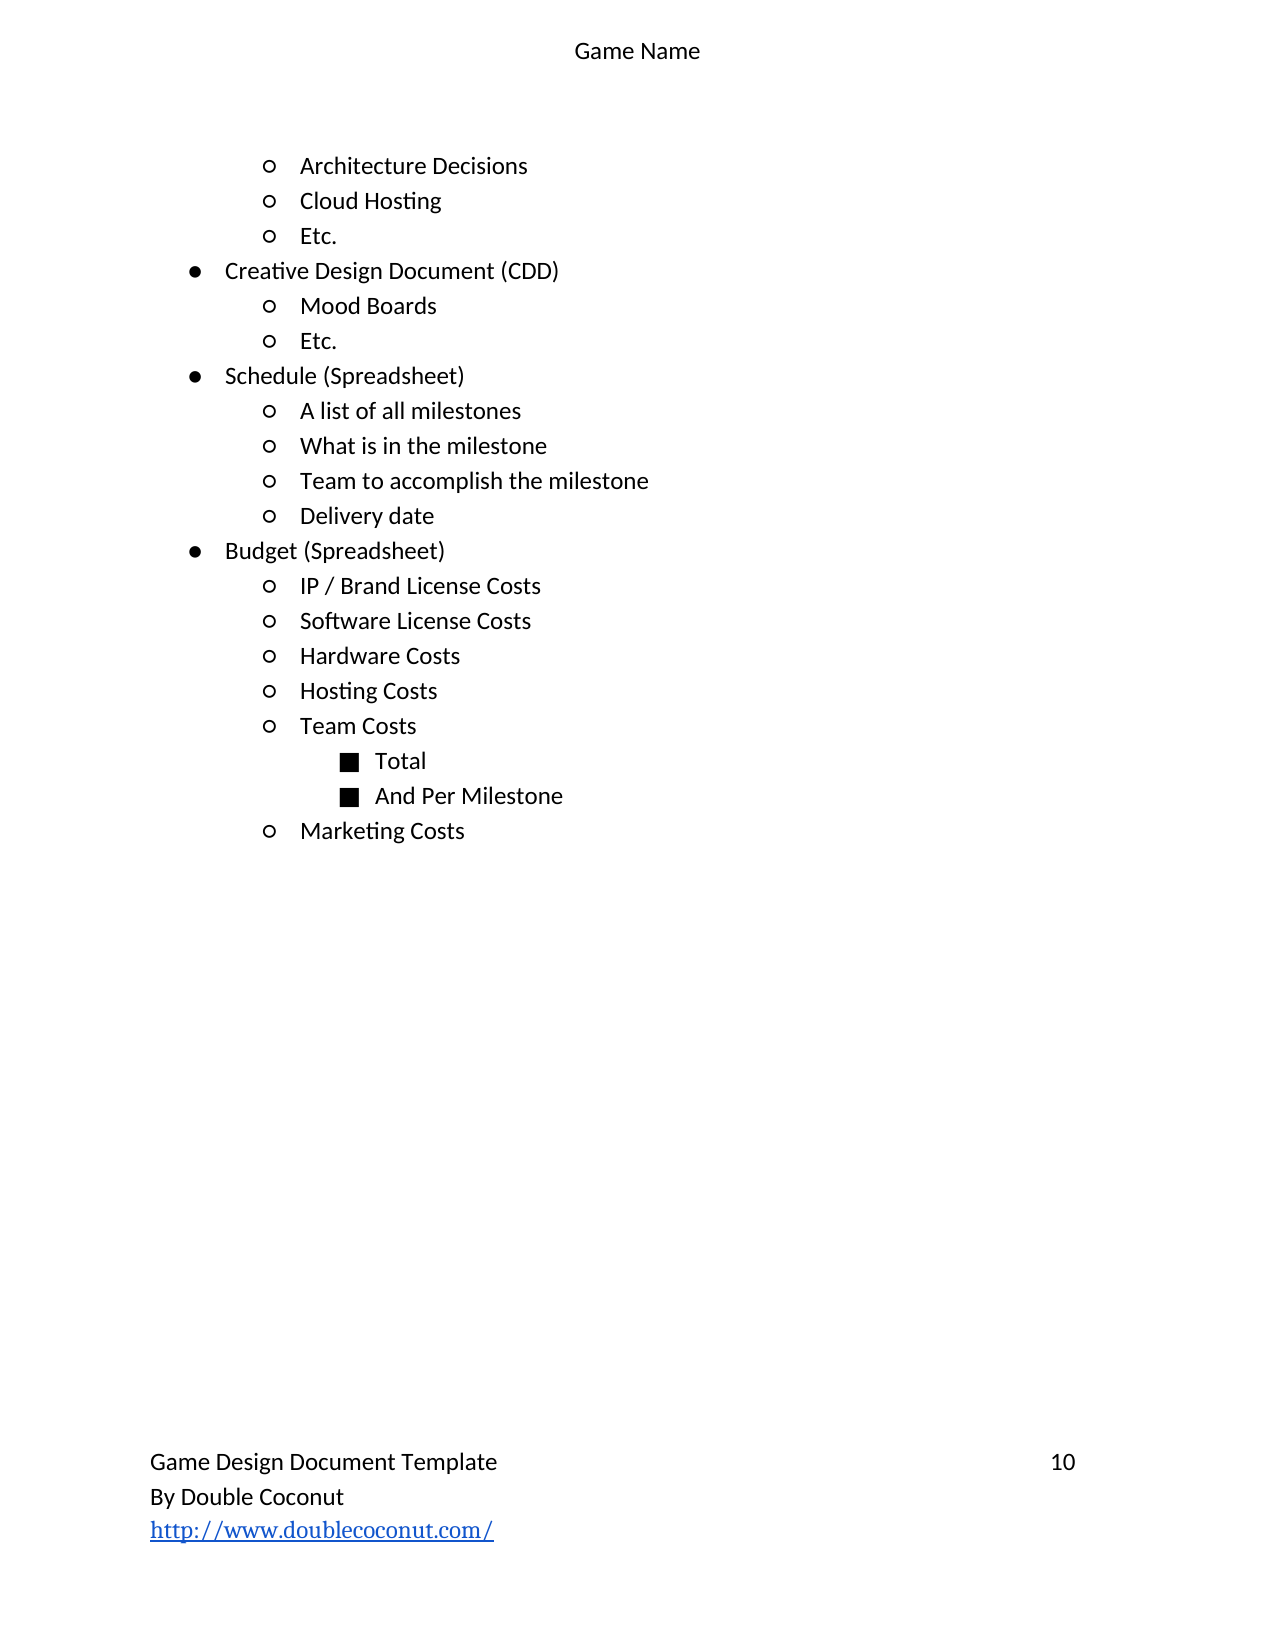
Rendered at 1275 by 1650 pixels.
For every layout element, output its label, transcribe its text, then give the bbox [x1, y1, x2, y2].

list Budget (Spreadsheet) [187, 535, 1125, 566]
list Software License Costs [262, 605, 1125, 636]
list Etc. [262, 325, 1125, 356]
list What is in the milestone [262, 430, 1125, 461]
list A list of all milestones [262, 395, 1125, 426]
list Team Costs [262, 710, 1125, 741]
list IP / Brand License Costs [262, 570, 1125, 601]
list Delivery date [262, 500, 1125, 531]
list Cloud Hosting [262, 185, 1125, 216]
list Hosting Costs [262, 675, 1125, 706]
list Mood Boards [262, 290, 1125, 321]
list Schedule (Spreadsheet) [187, 360, 1125, 391]
list Total [337, 745, 1125, 776]
list Marketing Costs [262, 815, 1125, 846]
list Team to accomplish the milestone [262, 465, 1125, 496]
list And Per Milestone [337, 780, 1125, 811]
list Creative Design Document (CDD) [187, 255, 1125, 286]
list Hardware Costs [262, 640, 1125, 671]
list Architecture Decisions [262, 150, 1125, 181]
list Etc. [262, 220, 1125, 251]
